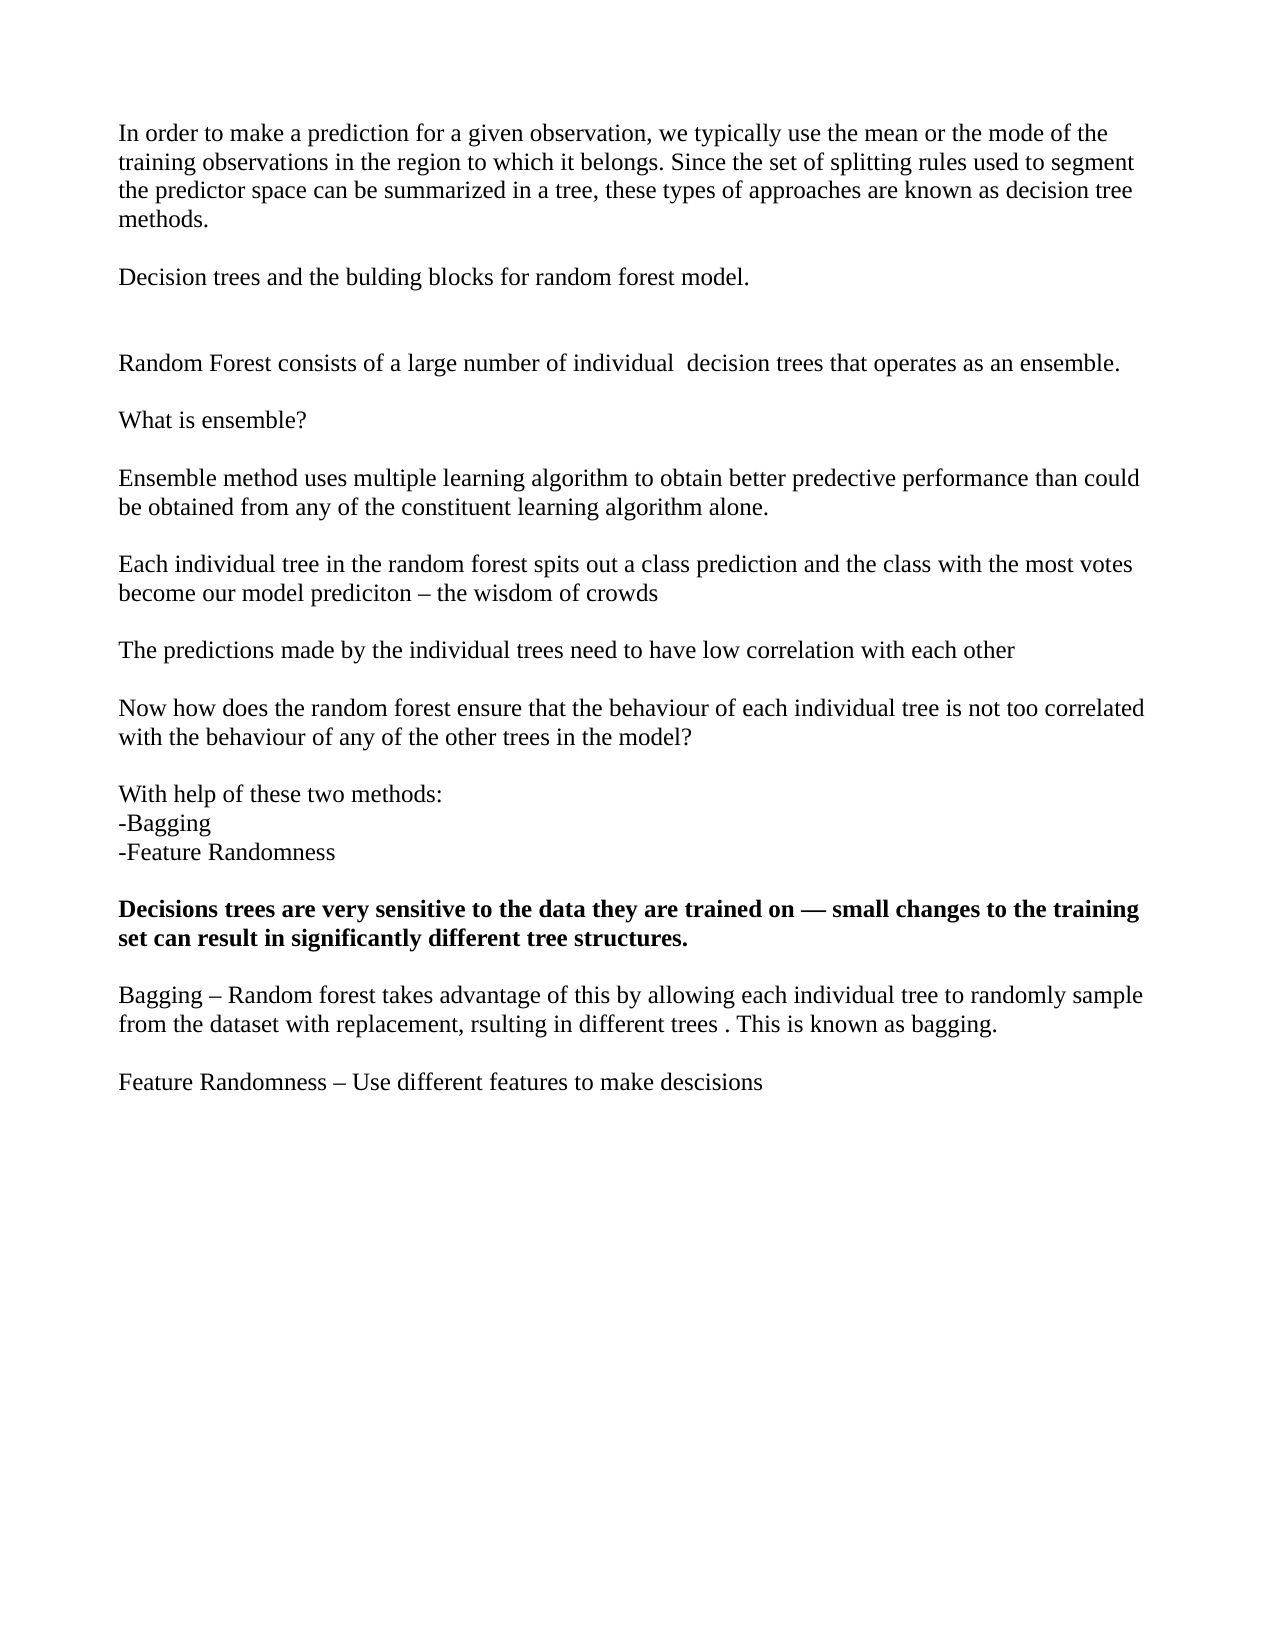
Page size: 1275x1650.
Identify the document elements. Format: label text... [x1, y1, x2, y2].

text In order to make a prediction for a given observation, we typically use the mean or the mode of the training observations in the region to which it belongs. Since the set of splitting rules used to segment the predictor space can be summarized in a tree, these types of approaches are known as decision tree methods. [118, 118, 1157, 233]
text With help of these two methods: [118, 779, 1157, 808]
text Ensemble method uses multiple learning algorithm to obtain better predective performance than could be obtained from any of the constituent learning algorithm alone. [118, 463, 1157, 521]
text Random Forest consists of a large number of individual decision trees that operates as an ensemble. [118, 348, 1157, 377]
text -Feature Randomness [118, 837, 1157, 866]
text Now how does the random forest ensure that the behaviour of each individual tree is not too correlated with the behaviour of any of the other trees in the model? [118, 693, 1157, 751]
text Each individual tree in the random forest spits out a class prediction and the class with the most votes become our model prediciton – the wisdom of crowds [118, 549, 1157, 607]
text What is ensemble? [118, 406, 1157, 434]
text Decisions trees are very sensitive to the data they are trained on — small changes to the training set can result in significantly different tree structures. [118, 894, 1157, 952]
text -Bagging [118, 808, 1157, 837]
text Decision trees and the bulding blocks for random forest model. [118, 262, 1157, 291]
text Bagging – Random forest takes advantage of this by allowing each individual tree to randomly sample from the dataset with replacement, rsulting in different trees . This is known as bagging. [118, 981, 1157, 1038]
text Feature Randomness – Use different features to make descisions [118, 1067, 1157, 1096]
text The predictions made by the individual trees need to have low correlation with each other [118, 636, 1157, 664]
